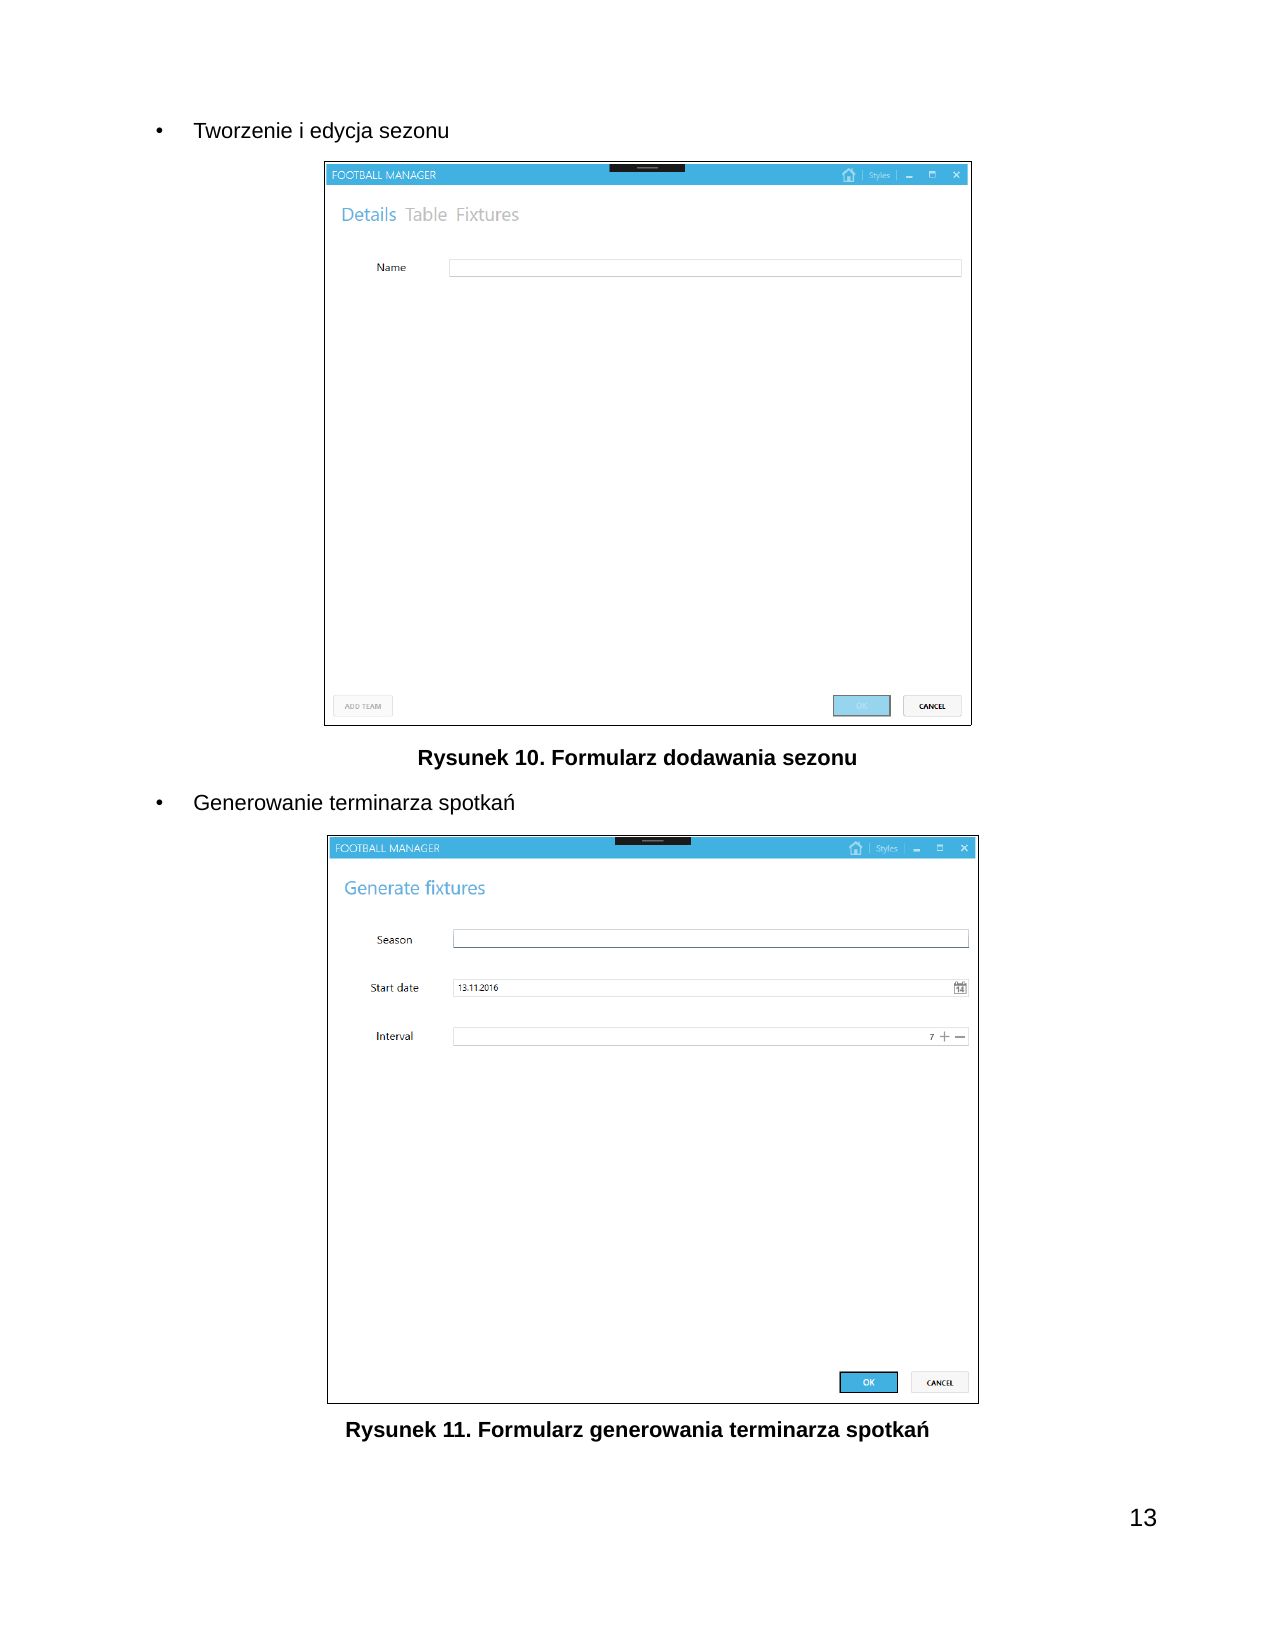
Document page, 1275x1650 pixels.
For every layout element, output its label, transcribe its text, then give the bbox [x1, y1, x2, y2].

picture [326, 164, 968, 723]
picture [329, 837, 976, 1400]
text Rysunek 10. Formularz dodawania sezonu [118, 745, 1157, 770]
list Tworzenie i edycja sezonu [156, 118, 1157, 143]
list Generowanie terminarza spotkań [156, 790, 1157, 815]
text Rysunek 11. Formularz generowania terminarza spotkań [118, 1417, 1157, 1442]
